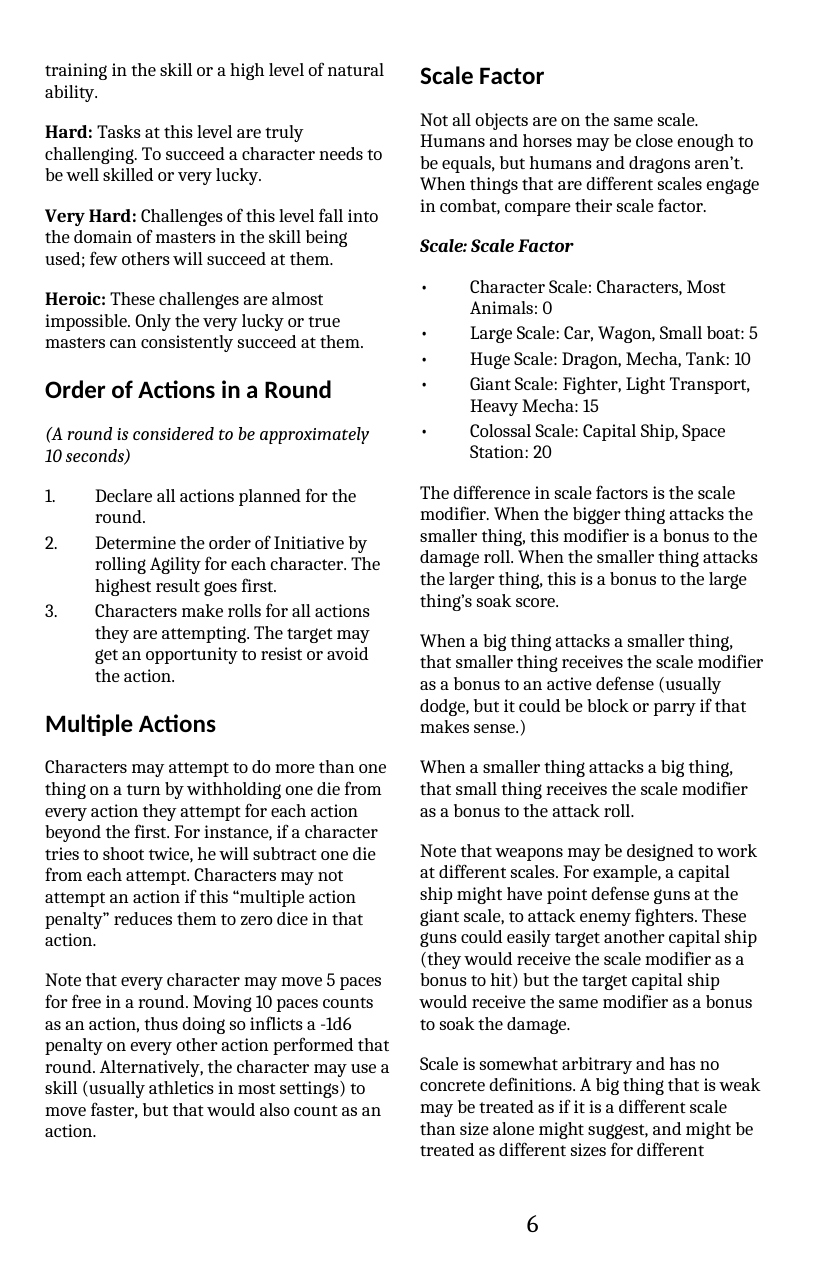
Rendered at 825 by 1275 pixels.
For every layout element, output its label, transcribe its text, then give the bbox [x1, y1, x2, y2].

subtitle Scale Factor [420, 60, 765, 91]
text Hard: Tasks at this level are truly challenging. To succeed a character needs to be well skilled or very lucky. [45, 122, 390, 187]
text Heroic: These challenges are almost impossible. Only the very lucky or true masters can consistently succeed at them. [45, 289, 390, 353]
list Large Scale: Car, Wagon, Small boat: 5 [420, 323, 765, 344]
text When a big thing attacks a smaller thing, that smaller thing receives the scale modifier as a bonus to an active defense (usually dodge, but it could be block or parry if that makes sense.) [420, 631, 765, 738]
text Scale is somewhat arbitrary and has no concrete definitions. A big thing that is weak may be treated as if it is a different scale than size alone might suggest, and might be treated as different sizes for different [420, 1053, 765, 1161]
text Not all objects are on the same scale. Humans and horses may be close enough to be equals, but humans and dragons aren’t. When things that are different scales engage in combat, compare their scale factor. [420, 109, 765, 217]
list Declare all actions planned for the round. [45, 485, 390, 528]
subtitle Multiple Actions [45, 708, 390, 738]
list Colossal Scale: Capital Ship, Space Station: 20 [420, 421, 765, 464]
text (A round is considered to be approximately 10 seconds) [45, 423, 390, 467]
text When a smaller thing attacks a big thing, that small thing receives the scale modifier as a bonus to the attack roll. [420, 757, 765, 822]
text Note that weapons may be designed to work at different scales. For example, a capital ship might have point defense guns at the giant scale, to attack enemy fighters. These guns could easily target another capital ship (they would receive the scale modifier as a bonus to hit) but the target capital ship would receive the same modifier as a bonus to soak the damage. [420, 841, 765, 1034]
list Characters make rolls for all actions they are attempting. The target may get an opportunity to resist or avoid the action. [45, 601, 390, 687]
text Very Hard: Challenges of this level fall into the domain of masters in the skill being used; few others will succeed at them. [45, 205, 390, 270]
text training in the skill or a high level of natural ability. [45, 60, 390, 103]
text Characters may attempt to do more than one thing on a turn by withholding one die from every action they attempt for each action beyond the first. For instance, if a character tries to shoot twice, he will subtract one die from each attempt. Characters may not attempt an action if this “multiple action penalty” reduces them to zero dice in that action. [45, 757, 390, 951]
list Character Scale: Characters, Most Animals: 0 [420, 276, 765, 319]
text The difference in scale factors is the scale modifier. When the bigger thing attacks the smaller thing, this modifier is a bonus to the damage roll. When the smaller thing attacks the larger thing, this is a bonus to the large thing’s soak score. [420, 482, 765, 612]
list Determine the order of Initiative by rolling Agility for each character. The highest result goes first. [45, 532, 390, 597]
text Scale: Scale Factor [420, 236, 765, 257]
text Note that every character may move 5 paces for free in a round. Moving 10 paces counts as an action, thus doing so inflicts a -1d6 penalty on every other action performed that round. Alternatively, the character may use a skill (usually athletics in most settings) to move faster, but that would also count as an action. [45, 970, 390, 1142]
list Giant Scale: Fighter, Light Transport, Heavy Mecha: 15 [420, 374, 765, 417]
list Huge Scale: Dragon, Mecha, Tank: 10 [420, 348, 765, 370]
subtitle Order of Actions in a Round [45, 374, 390, 405]
